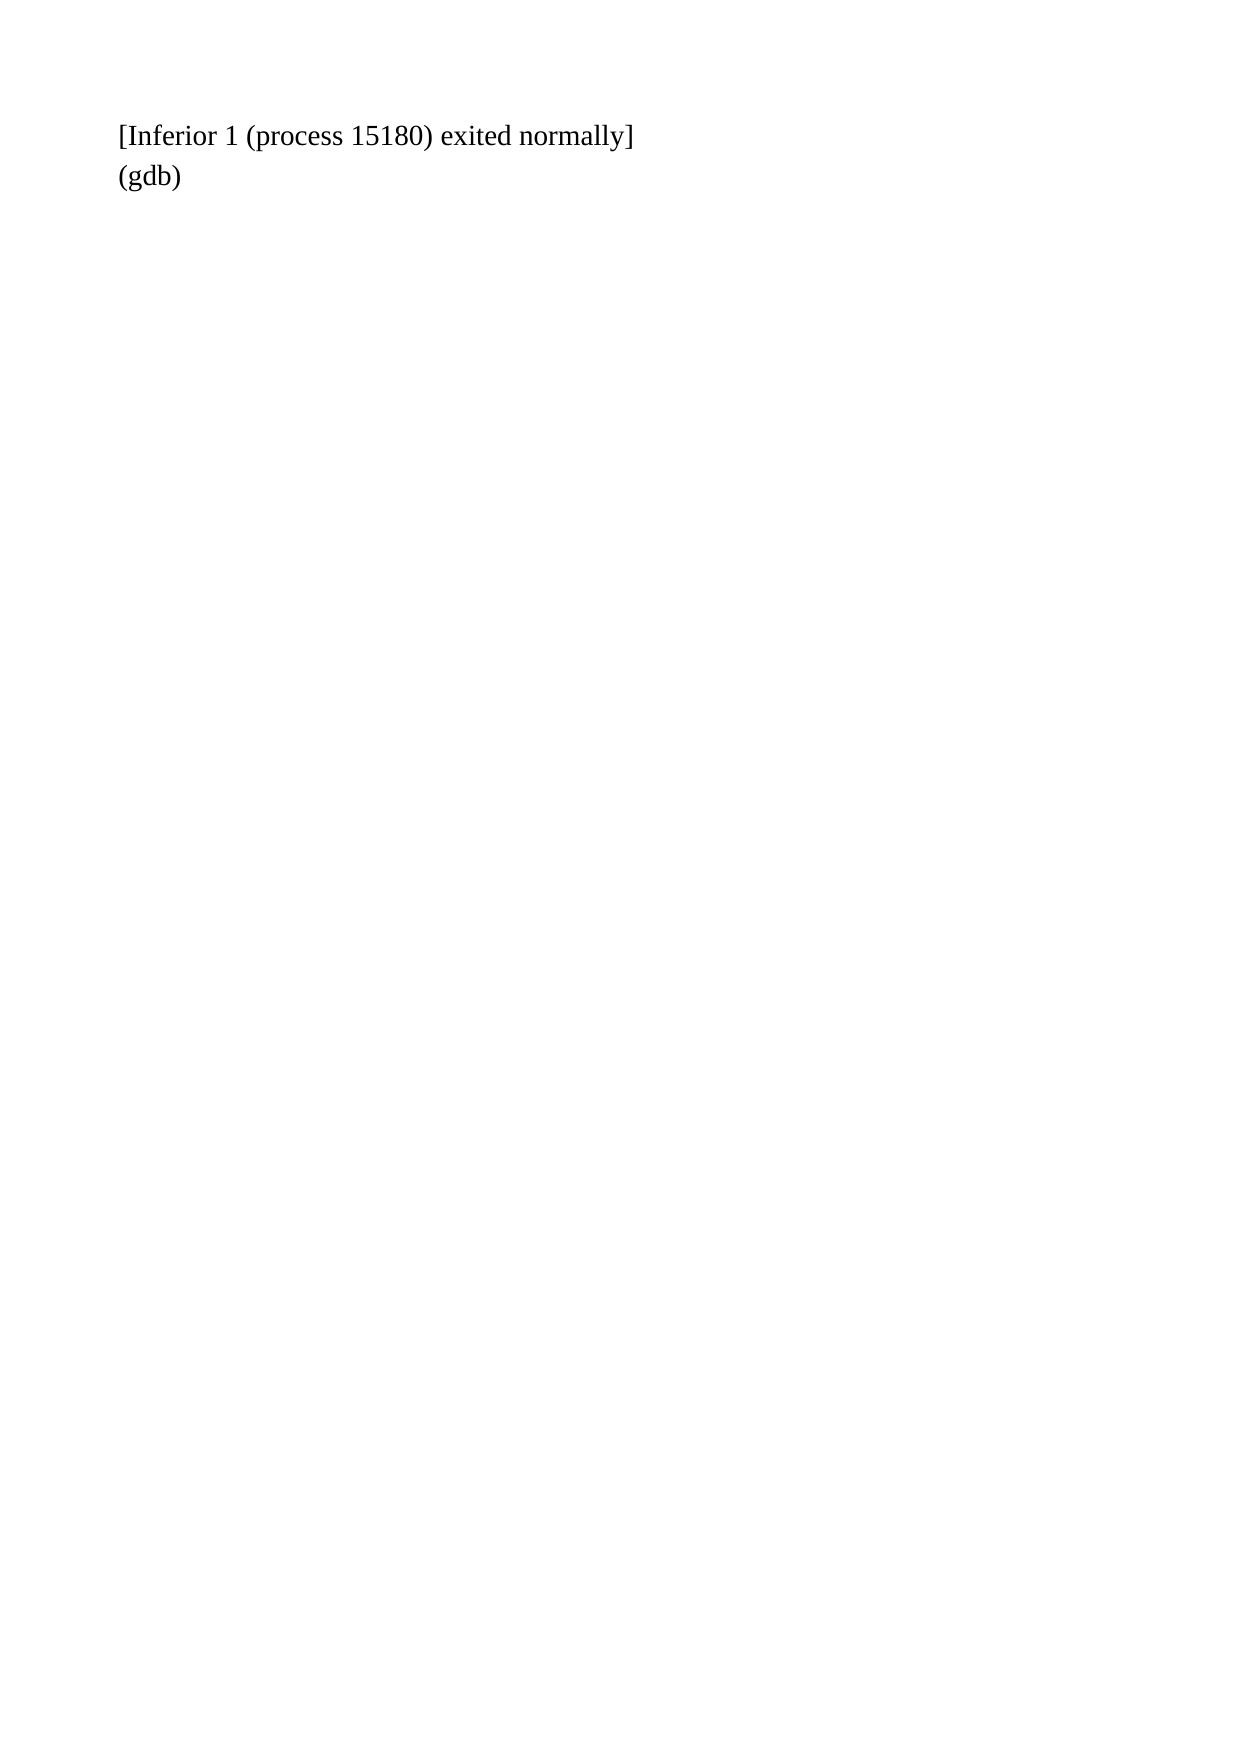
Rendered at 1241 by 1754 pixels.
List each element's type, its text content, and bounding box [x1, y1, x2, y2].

text [Inferior 1 (process 15180) exited normally] [118, 118, 1122, 152]
text (gdb) [118, 158, 1122, 192]
